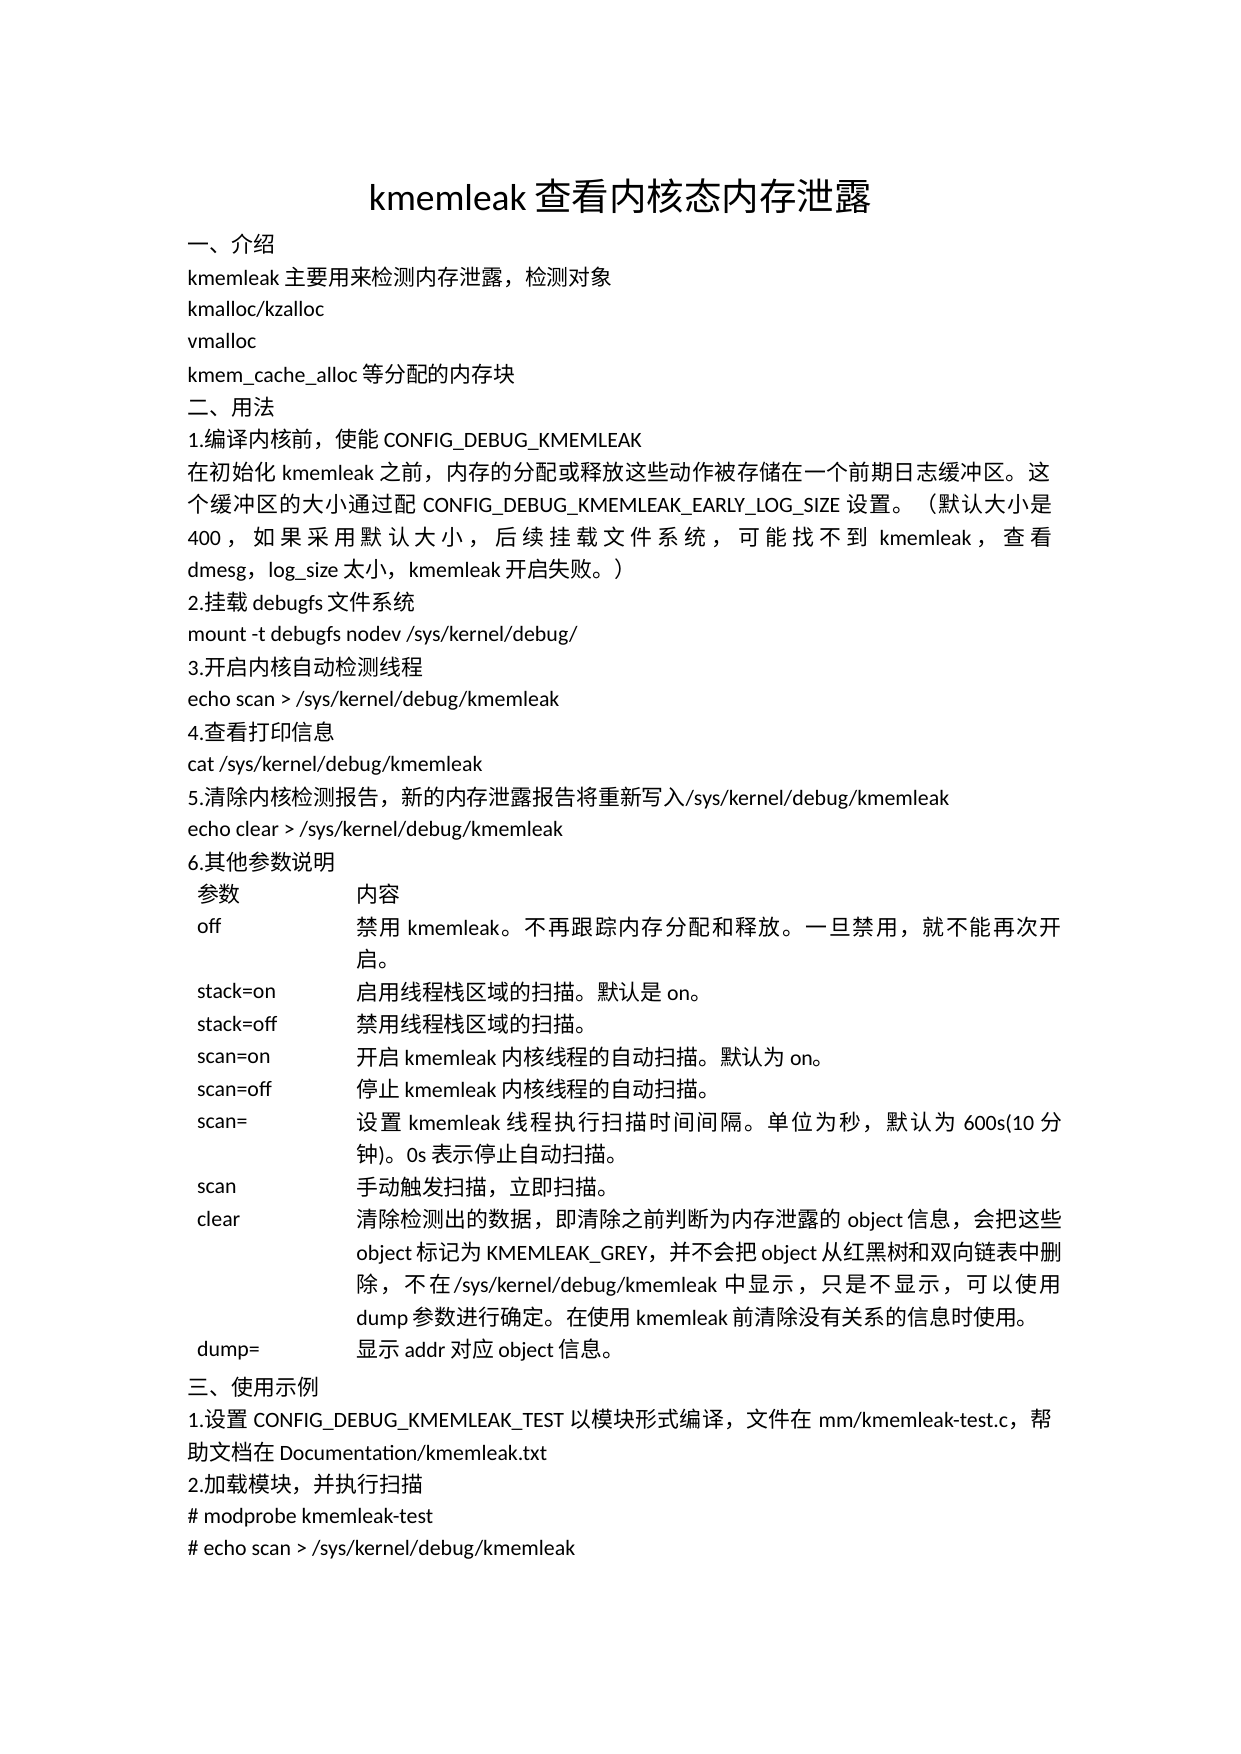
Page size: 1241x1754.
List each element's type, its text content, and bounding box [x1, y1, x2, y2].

table_cell off [186, 910, 345, 974]
table_cell 设置kmemleak线程执行扫描时间间隔。单位为秒，默认为600s(10分钟)。0s表示停止自动扫描。 [345, 1105, 1073, 1169]
table_cell scan [186, 1170, 345, 1202]
table_cell 启用线程栈区域的扫描。默认是on。 [345, 975, 1073, 1007]
table_header 内容 [345, 877, 1073, 909]
table_cell clear [186, 1202, 345, 1332]
text cat /sys/kernel/debug/kmemleak [187, 747, 1053, 779]
table_cell 手动触发扫描，立即扫描。 [345, 1170, 1073, 1202]
text vmalloc [187, 324, 1053, 357]
text kmemleak主要用来检测内存泄露，检测对象 [187, 259, 1053, 292]
text 1.编译内核前，使能CONFIG_DEBUG_KMEMLEAK [187, 422, 1053, 454]
text 1.设置CONFIG_DEBUG_KMEMLEAK_TEST以模块形式编译，文件在mm/kmemleak-test.c，帮助文档在Documentation/kmemleak.txt [187, 1402, 1053, 1467]
table_cell 禁用线程栈区域的扫描。 [345, 1007, 1073, 1039]
text echo scan > /sys/kernel/debug/kmemleak [187, 682, 1053, 714]
table_cell 显示addr对应object信息。 [345, 1332, 1073, 1369]
table_cell 停止kmemleak内核线程的自动扫描。 [345, 1072, 1073, 1104]
table_cell 开启kmemleak内核线程的自动扫描。默认为on。 [345, 1040, 1073, 1072]
table_cell scan=off [186, 1072, 345, 1104]
text # modprobe kmemleak-test [187, 1499, 1053, 1532]
text kmemleak查看内核态内存泄露 [187, 162, 1053, 227]
text 4.查看打印信息 [187, 714, 1053, 747]
table_cell stack=on [186, 975, 345, 1007]
text 5.清除内核检测报告，新的内存泄露报告将重新写入/sys/kernel/debug/kmemleak [187, 779, 1053, 812]
text kmem_cache_alloc等分配的内存块 [187, 357, 1053, 389]
text # echo scan > /sys/kernel/debug/kmemleak [187, 1532, 1053, 1564]
table_cell scan= [186, 1105, 345, 1169]
table_cell stack=off [186, 1007, 345, 1039]
table_cell 禁用kmemleak。不再跟踪内存分配和释放。一旦禁用，就不能再次开启。 [345, 910, 1073, 974]
text 在初始化kmemleak之前，内存的分配或释放这些动作被存储在一个前期日志缓冲区。这个缓冲区的大小通过配CONFIG_DEBUG_KMEMLEAK_EARLY_LOG_SIZE设置。（默认大小是400，如果采用默认大小，后续挂载文件系统，可能找不到kmemleak，查看dmesg，log_size太小，kmemleak开启失败。） [187, 454, 1053, 584]
text kmalloc/kzalloc [187, 292, 1053, 324]
text 2.加载模块，并执行扫描 [187, 1467, 1053, 1499]
table_cell dump= [186, 1332, 345, 1369]
table_header 参数 [186, 877, 345, 909]
text mount -t debugfs nodev /sys/kernel/debug/ [187, 617, 1053, 649]
text 一、介绍 [187, 227, 1053, 259]
text 三、使用示例 [187, 1369, 1053, 1402]
table_cell scan=on [186, 1040, 345, 1072]
table_cell 清除检测出的数据，即清除之前判断为内存泄露的object信息，会把这些object标记为KMEMLEAK_GREY，并不会把object从红黑树和双向链表中删除，不在/sys/kernel/debug/kmemleak中显示，只是不显示，可以使用dump参数进行确定。在使用kmemleak前清除没有关系的信息时使用。 [345, 1202, 1073, 1332]
text 3.开启内核自动检测线程 [187, 649, 1053, 682]
text echo clear > /sys/kernel/debug/kmemleak [187, 812, 1053, 844]
text 6.其他参数说明 [187, 844, 1053, 877]
text 2.挂载debugfs文件系统 [187, 584, 1053, 617]
text 二、用法 [187, 389, 1053, 422]
